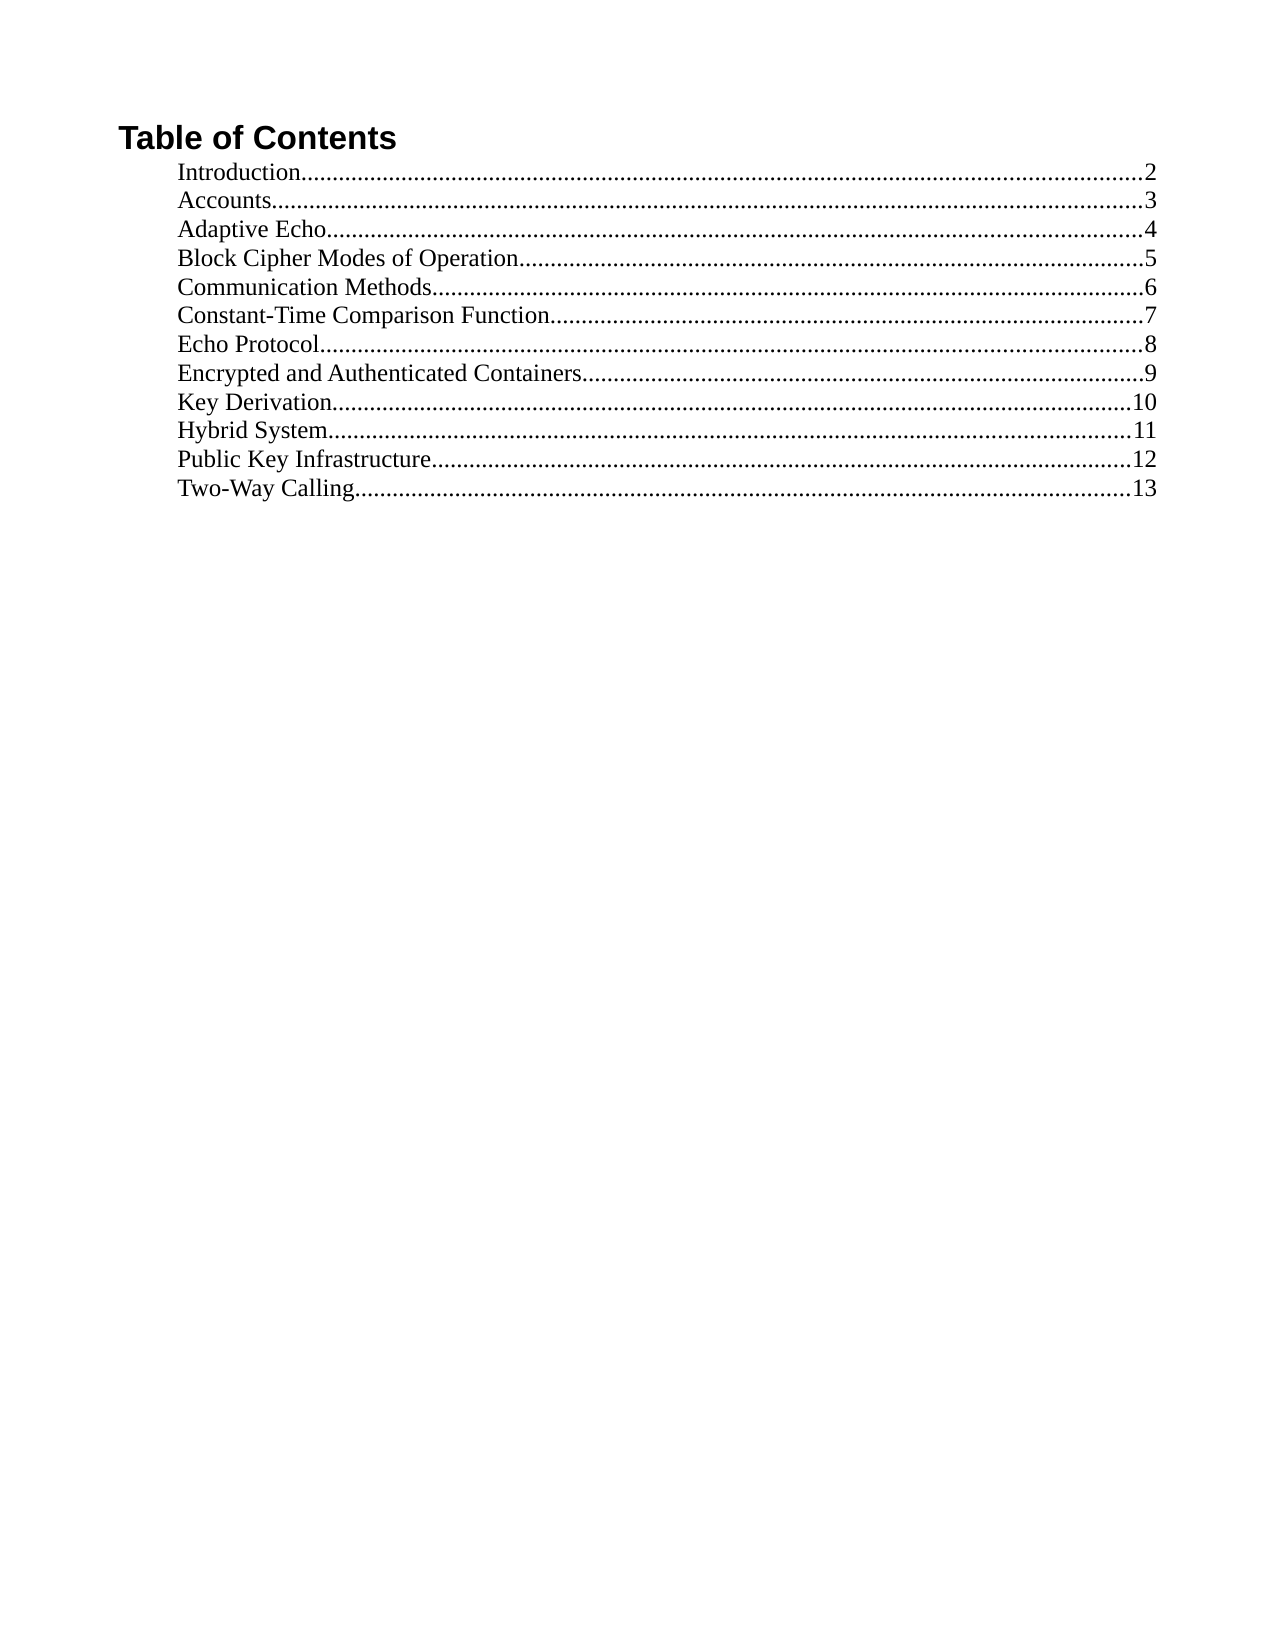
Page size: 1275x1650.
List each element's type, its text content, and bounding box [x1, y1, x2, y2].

text Block Cipher Modes of Operation 5 [177, 243, 1157, 272]
text Hybrid System 11 [177, 415, 1157, 444]
text Public Key Infrastructure 12 [177, 444, 1157, 473]
text Encrypted and Authenticated Containers 9 [177, 358, 1157, 387]
text Echo Protocol 8 [177, 329, 1157, 358]
text Accounts 3 [177, 185, 1157, 214]
text Introduction 2 [177, 157, 1157, 185]
subtitle Table of Contents [118, 118, 1157, 157]
text Communication Methods 6 [177, 272, 1157, 300]
text Key Derivation 10 [177, 387, 1157, 415]
text Adaptive Echo 4 [177, 214, 1157, 243]
text Constant-Time Comparison Function 7 [177, 300, 1157, 329]
text Two-Way Calling 13 [177, 473, 1157, 502]
